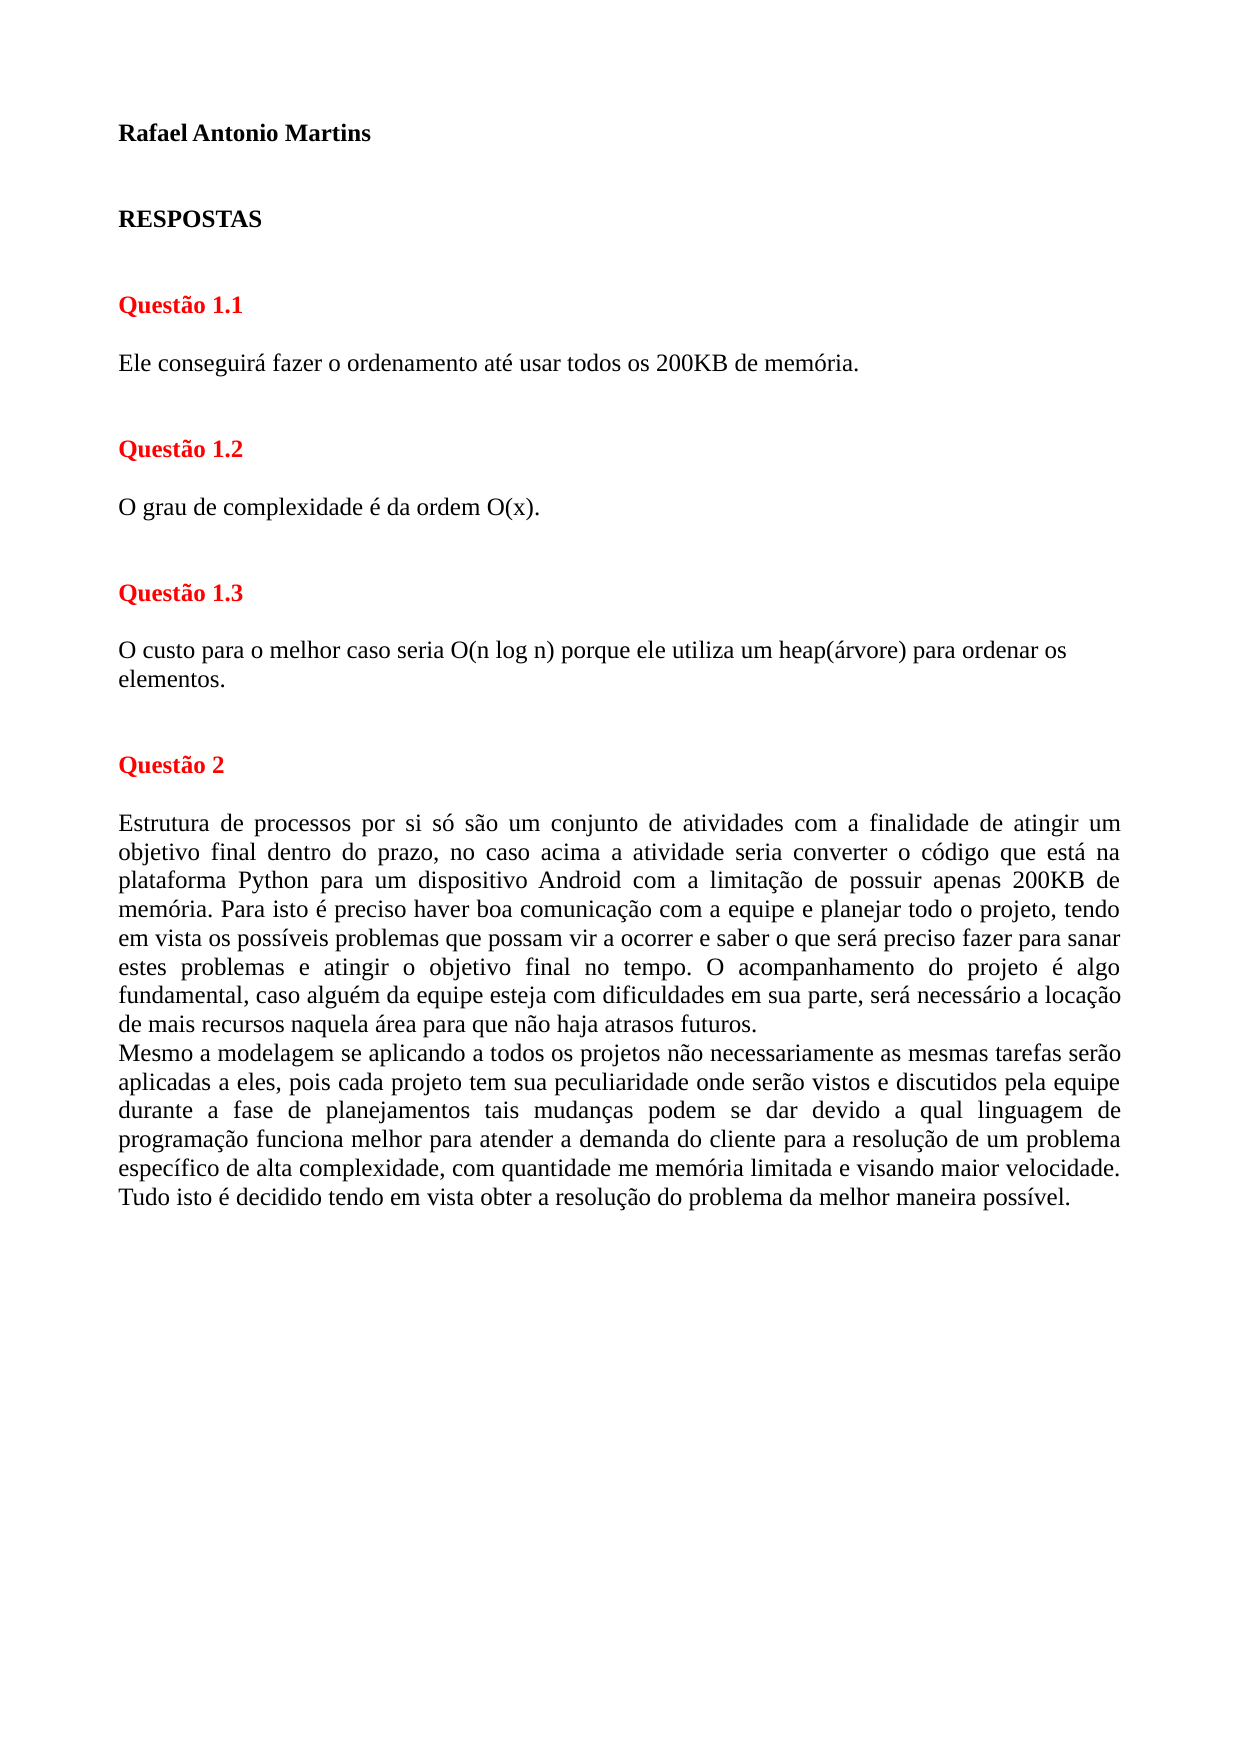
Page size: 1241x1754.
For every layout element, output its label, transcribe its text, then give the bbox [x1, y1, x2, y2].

text Estrutura de processos por si só são um conjunto de atividades com a finalidade de atingir um objetivo final dentro do prazo, no caso acima a atividade seria converter o código que está na plataforma Python para um dispositivo Android com a limitação de possuir apenas 200KB de memória. Para isto é preciso haver boa comunicação com a equipe e planejar todo o projeto, tendo em vista os possíveis problemas que possam vir a ocorrer e saber o que será preciso fazer para sanar estes problemas e atingir o objetivo final no tempo. O acompanhamento do projeto é algo fundamental, caso alguém da equipe esteja com dificuldades em sua parte, será necessário a locação de mais recursos naquela área para que não haja atrasos futuros. [118, 808, 1122, 1038]
text O custo para o melhor caso seria O(n log n) porque ele utiliza um heap(árvore) para ordenar os elementos. [118, 636, 1122, 693]
text Questão 1.2 [118, 434, 1122, 463]
text O grau de complexidade é da ordem O(x). [118, 492, 1122, 521]
text Rafael Antonio Martins [118, 118, 1122, 147]
text Mesmo a modelagem se aplicando a todos os projetos não necessariamente as mesmas tarefas serão aplicadas a eles, pois cada projeto tem sua peculiaridade onde serão vistos e discutidos pela equipe durante a fase de planejamentos tais mudanças podem se dar devido a qual linguagem de programação funciona melhor para atender a demanda do cliente para a resolução de um problema específico de alta complexidade, com quantidade me memória limitada e visando maior velocidade. Tudo isto é decidido tendo em vista obter a resolução do problema da melhor maneira possível. [118, 1038, 1122, 1211]
text Questão 2 [118, 751, 1122, 779]
text Ele conseguirá fazer o ordenamento até usar todos os 200KB de memória. [118, 348, 1122, 377]
text Questão 1.3 [118, 578, 1122, 607]
text RESPOSTAS [118, 204, 1122, 233]
text Questão 1.1 [118, 291, 1122, 319]
